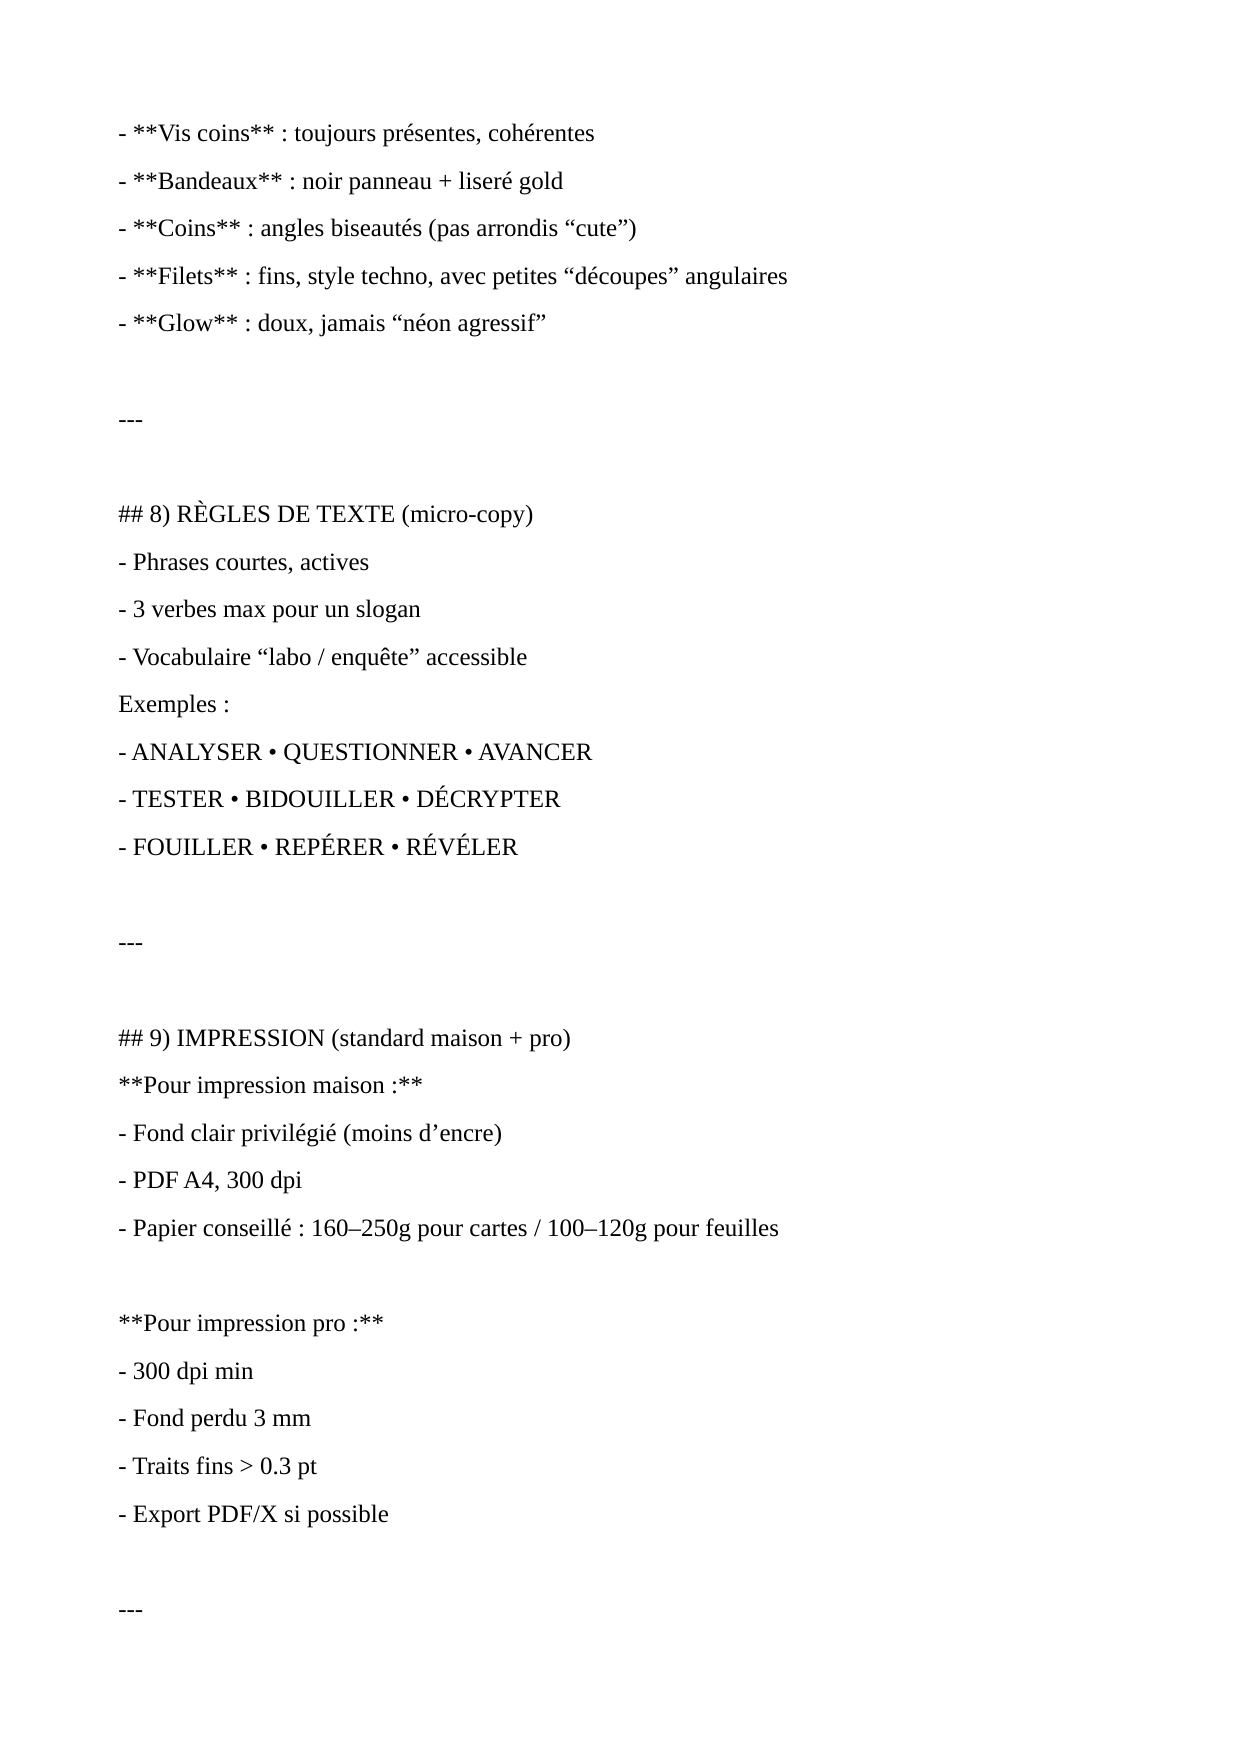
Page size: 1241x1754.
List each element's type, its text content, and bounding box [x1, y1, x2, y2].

text --- [118, 1594, 1122, 1623]
text Exemples : [118, 689, 1122, 718]
text - **Filets** : fins, style techno, avec petites “découpes” angulaires [118, 261, 1122, 290]
text --- [118, 927, 1122, 956]
text - Vocabulaire “labo / enquête” accessible [118, 642, 1122, 671]
text ## 9) IMPRESSION (standard maison + pro) [118, 1023, 1122, 1051]
text - **Bandeaux** : noir panneau + liseré gold [118, 166, 1122, 194]
text **Pour impression pro :** [118, 1308, 1122, 1337]
text --- [118, 404, 1122, 432]
text - Export PDF/X si possible [118, 1499, 1122, 1527]
text - PDF A4, 300 dpi [118, 1165, 1122, 1194]
text - Traits fins > 0.3 pt [118, 1451, 1122, 1480]
text - 300 dpi min [118, 1356, 1122, 1384]
text - 3 verbes max pour un slogan [118, 594, 1122, 623]
text - Fond perdu 3 mm [118, 1403, 1122, 1432]
text - Papier conseillé : 160–250g pour cartes / 100–120g pour feuilles [118, 1213, 1122, 1242]
text - ANALYSER • QUESTIONNER • AVANCER [118, 737, 1122, 766]
text - Phrases courtes, actives [118, 547, 1122, 575]
text **Pour impression maison :** [118, 1070, 1122, 1099]
text - TESTER • BIDOUILLER • DÉCRYPTER [118, 784, 1122, 813]
text - FOUILLER • REPÉRER • RÉVÉLER [118, 832, 1122, 861]
text ## 8) RÈGLES DE TEXTE (micro-copy) [118, 499, 1122, 528]
text - **Vis coins** : toujours présentes, cohérentes [118, 118, 1122, 147]
text - Fond clair privilégié (moins d’encre) [118, 1118, 1122, 1147]
text - **Coins** : angles biseautés (pas arrondis “cute”) [118, 213, 1122, 242]
text - **Glow** : doux, jamais “néon agressif” [118, 308, 1122, 337]
